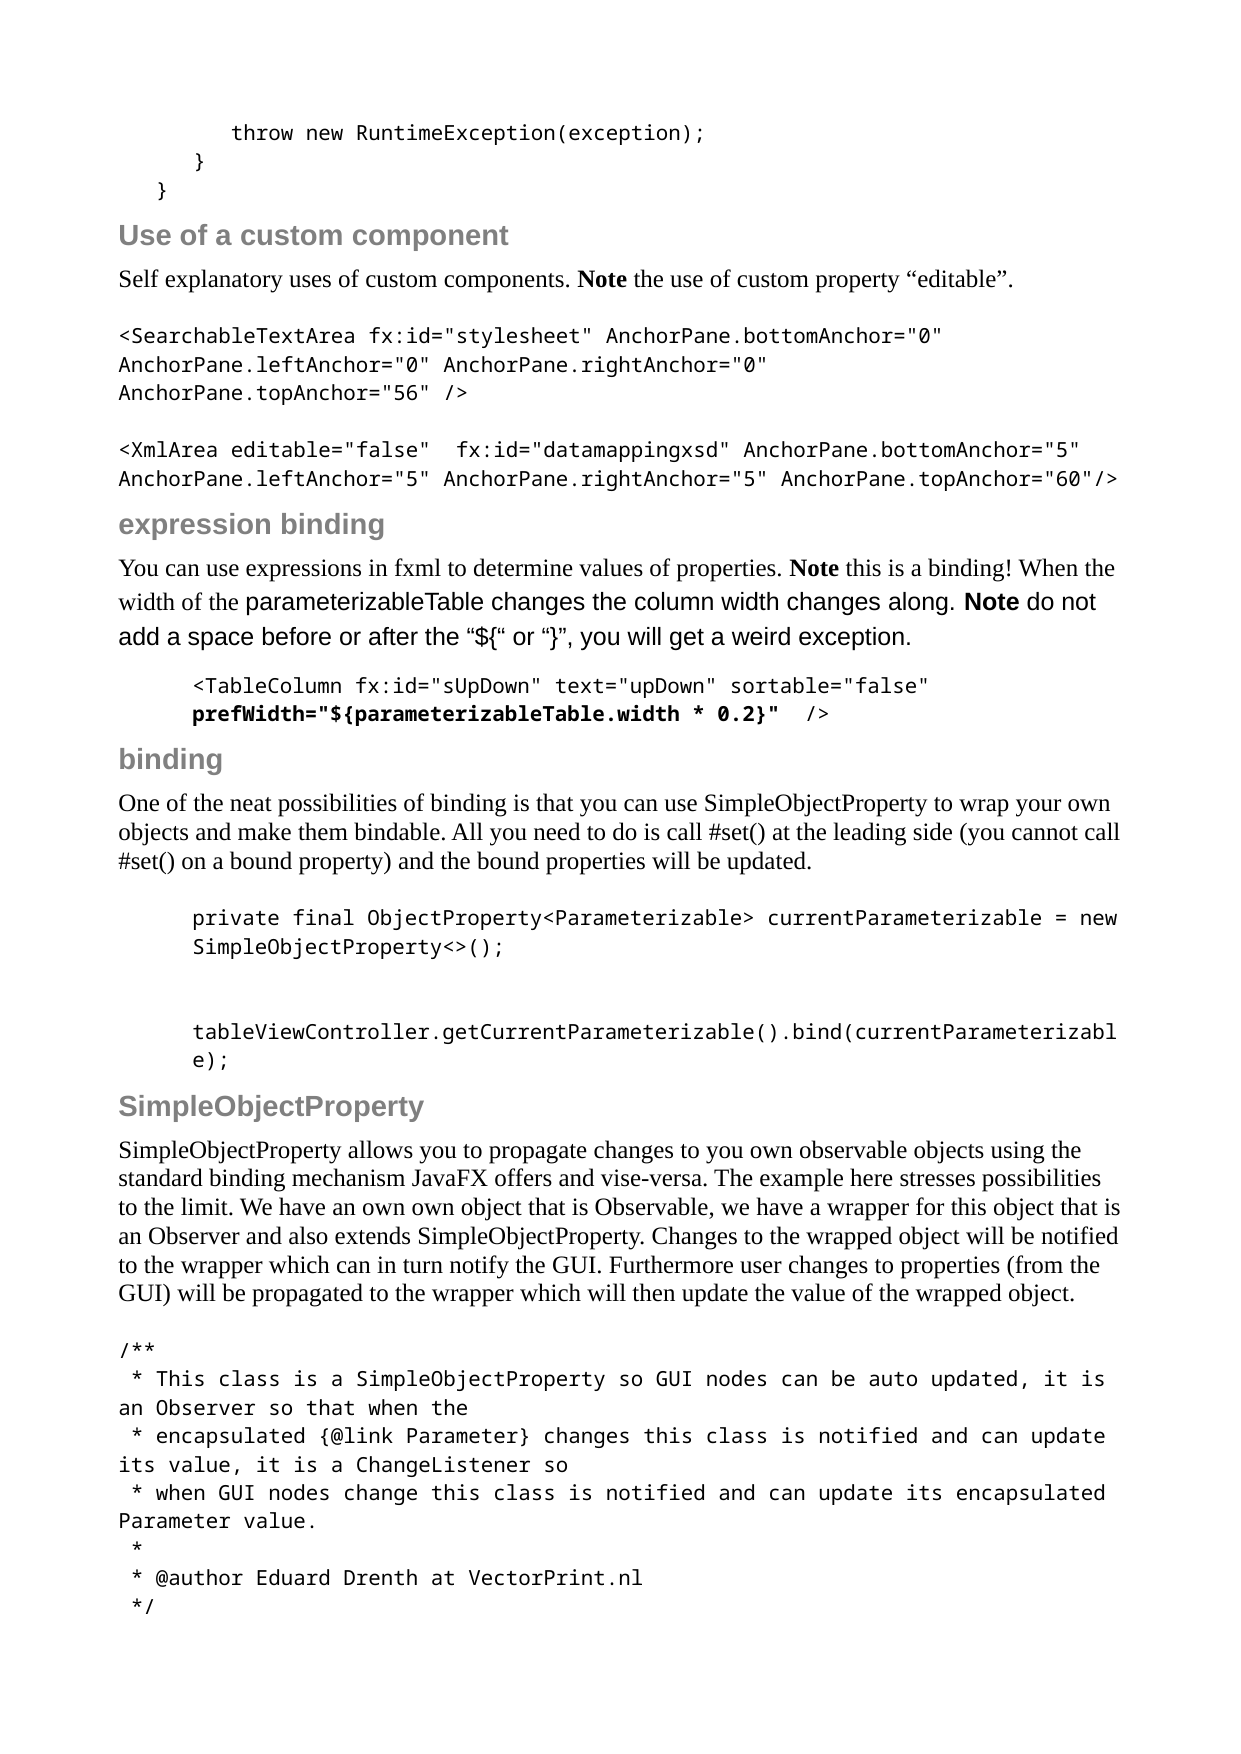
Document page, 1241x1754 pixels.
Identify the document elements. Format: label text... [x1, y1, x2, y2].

text * when GUI nodes change this class is notified and can update its encapsulated Parameter value. [118, 1478, 1122, 1535]
subtitle expression binding [118, 507, 1122, 540]
text * This class is a SimpleObjectProperty so GUI nodes can be auto updated, it is an Observer so that when the [118, 1364, 1122, 1421]
subtitle Use of a custom component [118, 218, 1122, 252]
subtitle binding [118, 742, 1122, 776]
text * @author Eduard Drenth at VectorPrint.nl [118, 1563, 1122, 1592]
text <XmlArea editable="false" fx:id="datamappingxsd" AnchorPane.bottomAnchor="5" AnchorPane.leftAnchor="5" AnchorPane.rightAnchor="5" AnchorPane.topAnchor="60"/> [118, 435, 1122, 492]
text } [118, 175, 1122, 203]
text throw new RuntimeException(exception); [118, 118, 1122, 147]
text <TableColumn fx:id="sUpDown" text="upDown" sortable="false" [192, 671, 1122, 699]
text Self explanatory uses of custom components. Note the use of custom property “editable”. [118, 264, 1122, 293]
text <SearchableTextArea fx:id="stylesheet" AnchorPane.bottomAnchor="0" AnchorPane.leftAnchor="0" AnchorPane.rightAnchor="0" AnchorPane.topAnchor="56" /> [118, 322, 1122, 407]
text SimpleObjectProperty allows you to propagate changes to you own observable objects using the standard binding mechanism JavaFX offers and vise-versa. The example here stresses possibilities to the limit. We have an own own object that is Observable, we have a wrapper for this object that is an Observer and also extends SimpleObjectProperty. Changes to the wrapped object will be notified to the wrapper which can in turn notify the GUI. Furthermore user changes to properties (from the GUI) will be propagated to the wrapper which will then update the value of the wrapped object. [118, 1135, 1122, 1307]
text You can use expressions in fxml to determine values of properties. Note this is a binding! When the width of the parameterizableTable changes the column width changes along. Note do not add a space before or after the “${“ or “}”, you will get a weird exception. [118, 553, 1122, 651]
text } [118, 147, 1122, 175]
text */ [118, 1592, 1122, 1620]
text * [118, 1535, 1122, 1563]
text /** [118, 1336, 1122, 1364]
text One of the neat possibilities of binding is that you can use SimpleObjectProperty to wrap your own objects and make them bindable. All you need to do is call #set() at the leading side (you cannot call #set() on a bound property) and the bound properties will be updated. [118, 788, 1122, 875]
text * encapsulated {@link Parameter} changes this class is notified and can update its value, it is a ChangeListener so [118, 1421, 1122, 1478]
subtitle SimpleObjectProperty [118, 1089, 1122, 1122]
text tableViewController.getCurrentParameterizable().bind(currentParameterizable); [192, 989, 1122, 1074]
text prefWidth="${parameterizableTable.width * 0.2}" /> [192, 699, 1122, 728]
text private final ObjectProperty<Parameterizable> currentParameterizable = new SimpleObjectProperty<>(); [192, 903, 1122, 960]
